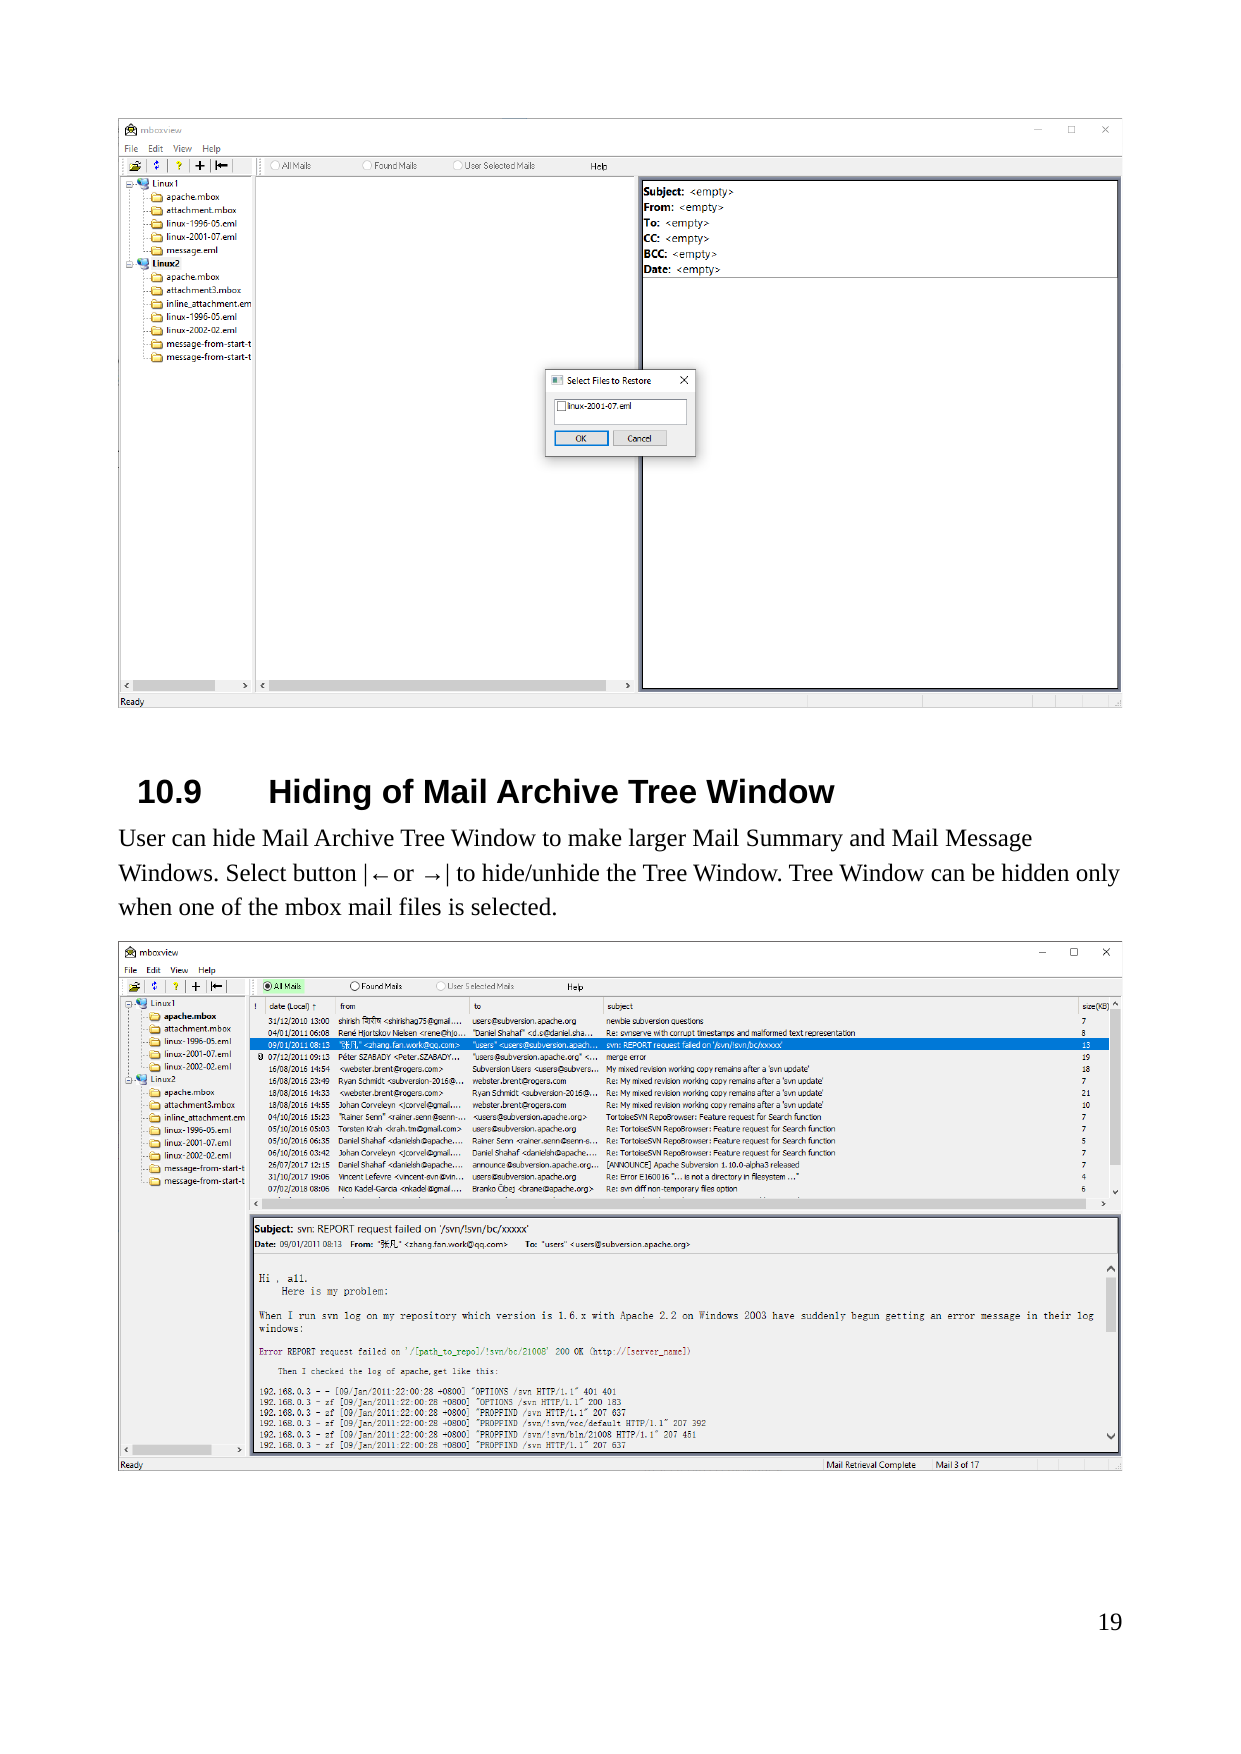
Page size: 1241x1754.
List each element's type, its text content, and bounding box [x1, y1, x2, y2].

text User can hide Mail Archive Tree Window to make larger Mail Summary and Mail Message Windows. Select button |←or →| to hide/unhide the Tree Window. Tree Window can be hidden only when one of the mbox mail files is selected. [118, 823, 1122, 921]
picture [118, 941, 1123, 1471]
picture [118, 118, 1123, 708]
subtitle Hiding of Mail Archive Tree Window [127, 772, 1122, 811]
